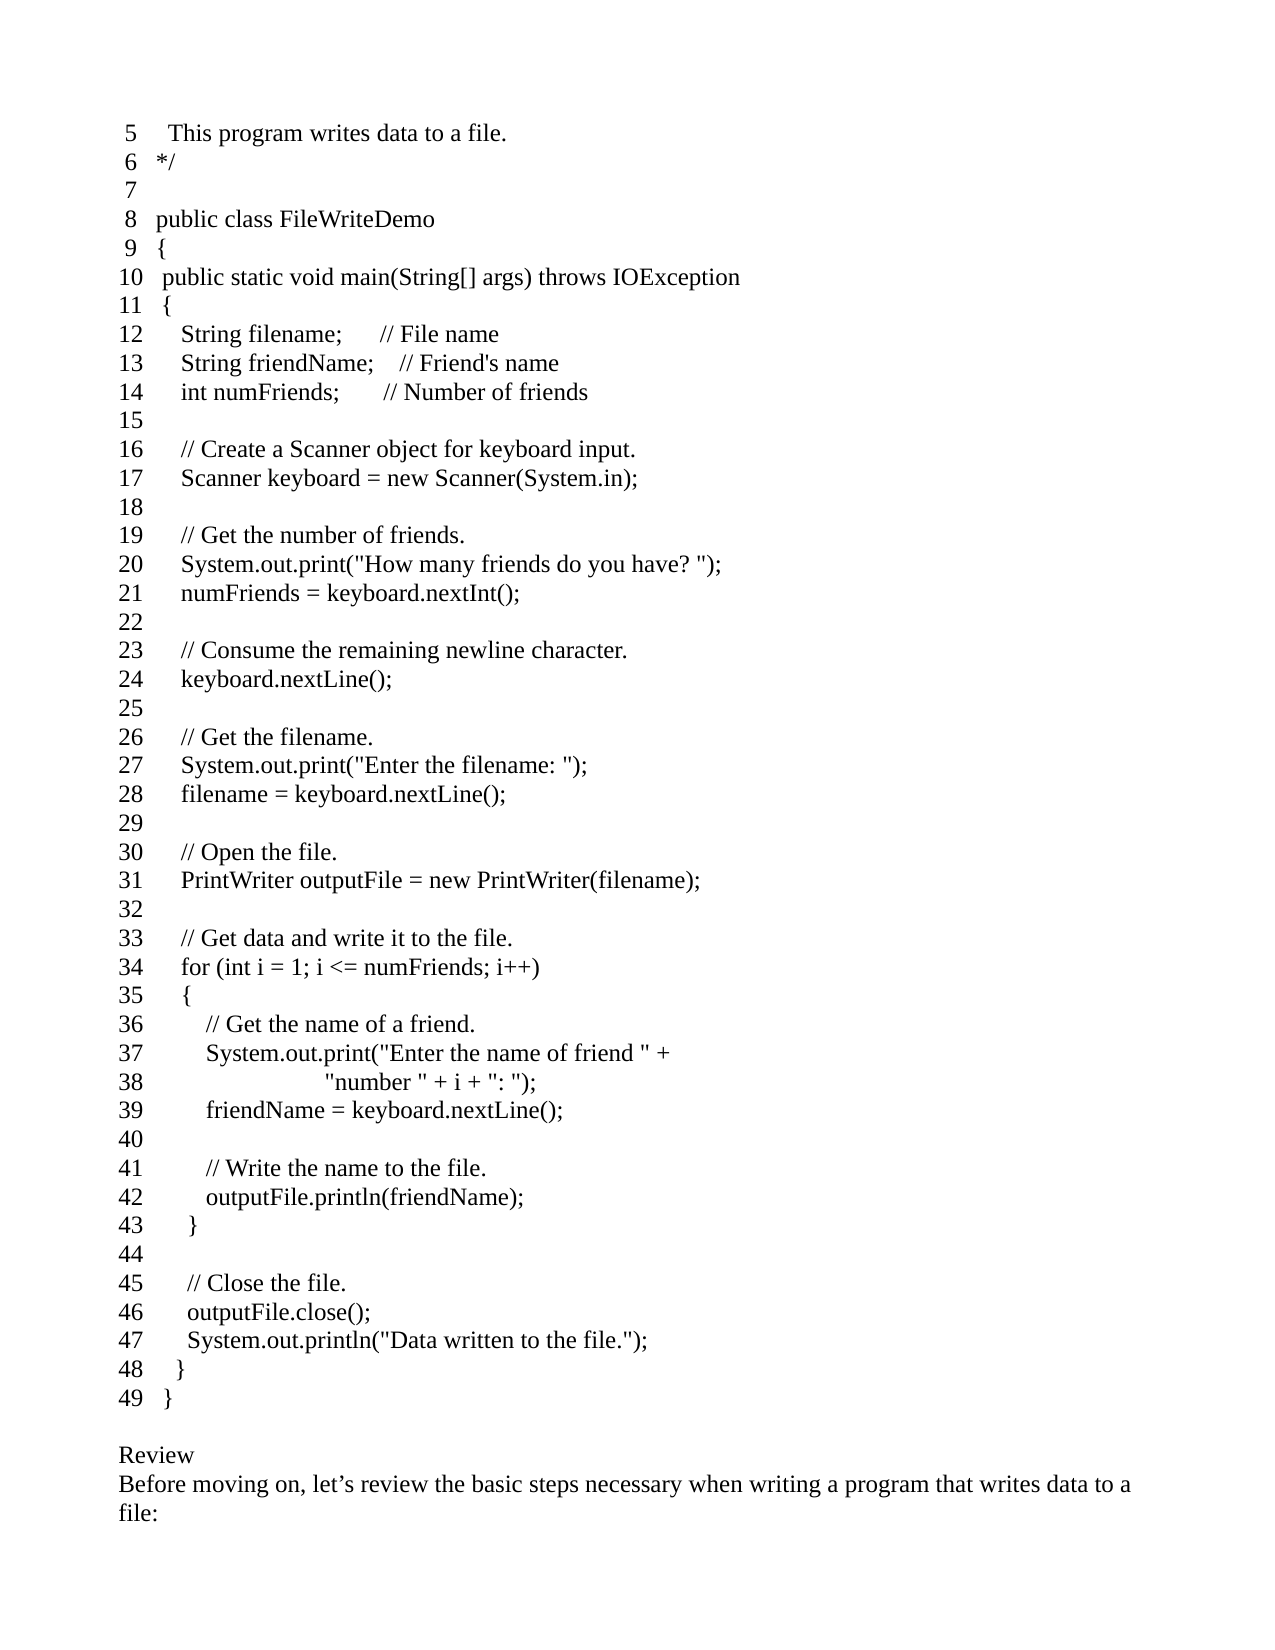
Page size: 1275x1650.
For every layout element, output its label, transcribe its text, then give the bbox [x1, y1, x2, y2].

text 21 numFriends = keyboard.nextInt(); [118, 578, 1157, 607]
text 6 */ [118, 147, 1157, 176]
text 17 Scanner keyboard = new Scanner(System.in); [118, 463, 1157, 492]
text 47 System.out.println("Data written to the file."); [118, 1326, 1157, 1354]
text 16 // Create a Scanner object for keyboard input. [118, 434, 1157, 463]
text 9 { [118, 233, 1157, 262]
text 12 String filename; // File name [118, 319, 1157, 348]
text 29 [118, 808, 1157, 837]
text 40 [118, 1124, 1157, 1153]
text 28 filename = keyboard.nextLine(); [118, 779, 1157, 808]
text Before moving on, let’s review the basic steps necessary when writing a program that writes data to a file: [118, 1469, 1157, 1527]
text 22 [118, 607, 1157, 636]
text 11 { [118, 291, 1157, 319]
text 23 // Consume the remaining newline character. [118, 636, 1157, 664]
text 39 friendName = keyboard.nextLine(); [118, 1096, 1157, 1124]
text 44 [118, 1239, 1157, 1268]
text 37 System.out.print("Enter the name of friend " + [118, 1038, 1157, 1067]
text 33 // Get data and write it to the file. [118, 923, 1157, 952]
text 31 PrintWriter outputFile = new PrintWriter(filename); [118, 866, 1157, 894]
text 5 This program writes data to a file. [118, 118, 1157, 147]
text 35 { [118, 981, 1157, 1009]
text 25 [118, 693, 1157, 722]
text 49 } [118, 1383, 1157, 1412]
text 19 // Get the number of friends. [118, 521, 1157, 549]
text 14 int numFriends; // Number of friends [118, 377, 1157, 406]
text 7 [118, 176, 1157, 204]
text 8 public class FileWriteDemo [118, 204, 1157, 233]
text 41 // Write the name to the file. [118, 1153, 1157, 1182]
text 36 // Get the name of a friend. [118, 1009, 1157, 1038]
text 30 // Open the file. [118, 837, 1157, 866]
text 48 } [118, 1354, 1157, 1383]
text 15 [118, 406, 1157, 434]
text 20 System.out.print("How many friends do you have? "); [118, 549, 1157, 578]
text 27 System.out.print("Enter the filename: "); [118, 751, 1157, 779]
text 42 outputFile.println(friendName); [118, 1182, 1157, 1211]
text 38 "number " + i + ": "); [118, 1067, 1157, 1096]
text Review [118, 1441, 1157, 1469]
text 26 // Get the filename. [118, 722, 1157, 751]
text 18 [118, 492, 1157, 521]
text 34 for (int i = 1; i <= numFriends; i++) [118, 952, 1157, 981]
text 46 outputFile.close(); [118, 1297, 1157, 1326]
text 45 // Close the file. [118, 1268, 1157, 1297]
text 10 public static void main(String[] args) throws IOException [118, 262, 1157, 291]
text 24 keyboard.nextLine(); [118, 664, 1157, 693]
text 13 String friendName; // Friend's name [118, 348, 1157, 377]
text 32 [118, 894, 1157, 923]
text 43 } [118, 1211, 1157, 1239]
